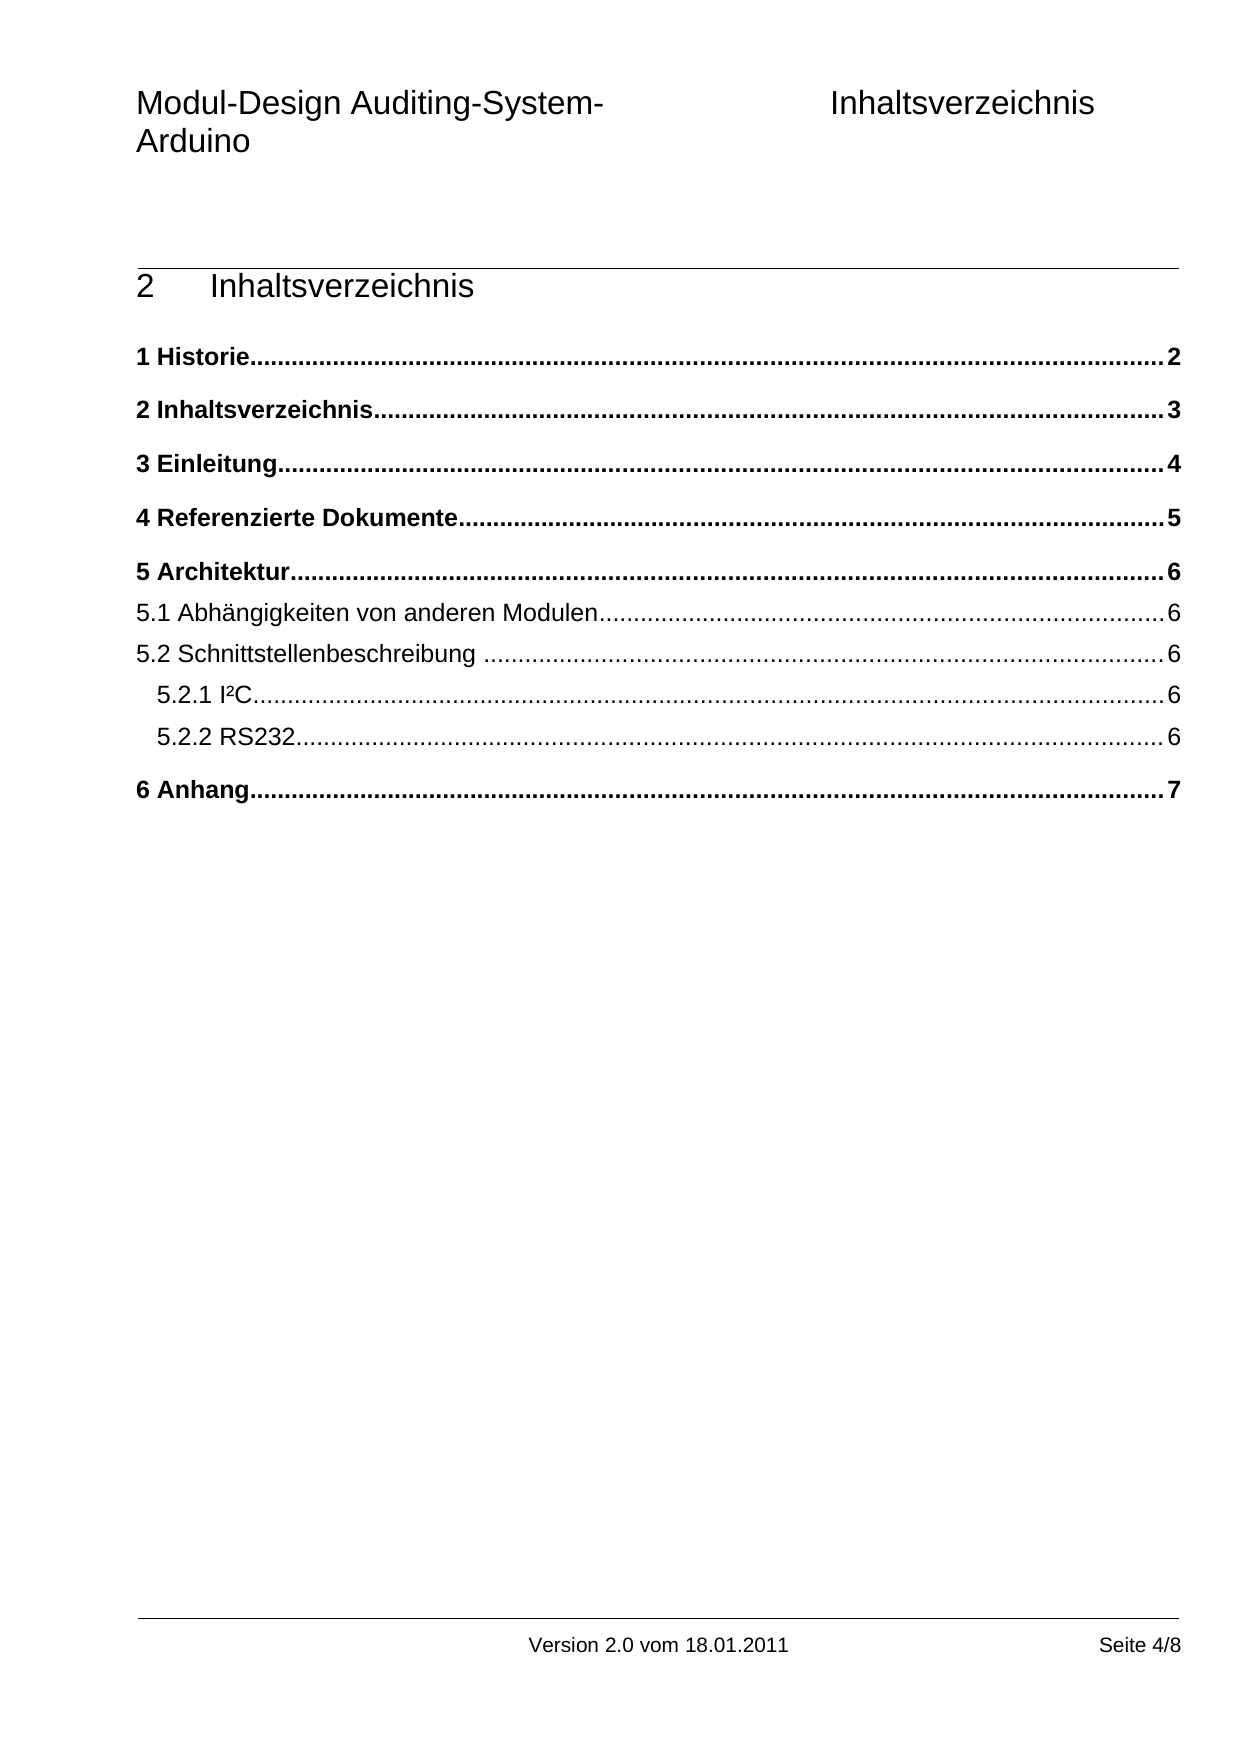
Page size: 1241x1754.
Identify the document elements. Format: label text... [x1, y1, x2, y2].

subtitle Inhaltsverzeichnis [136, 289, 1181, 304]
text 1 Historie 2 [136, 342, 1181, 371]
text 5.2.2 RS232 6 [157, 722, 1181, 751]
text 5 Architektur 6 [136, 557, 1181, 586]
text 3 Einleitung 4 [136, 449, 1181, 478]
text 4 Referenzierte Dokumente 5 [136, 503, 1181, 532]
text 5.1 Abhängigkeiten von anderen Modulen 6 [136, 598, 1181, 627]
text 6 Anhang 7 [136, 776, 1181, 804]
text 2 Inhaltsverzeichnis 3 [136, 396, 1181, 424]
text 5.2.1 I²C 6 [157, 681, 1181, 709]
text 5.2 Schnittstellenbeschreibung 6 [136, 639, 1181, 668]
